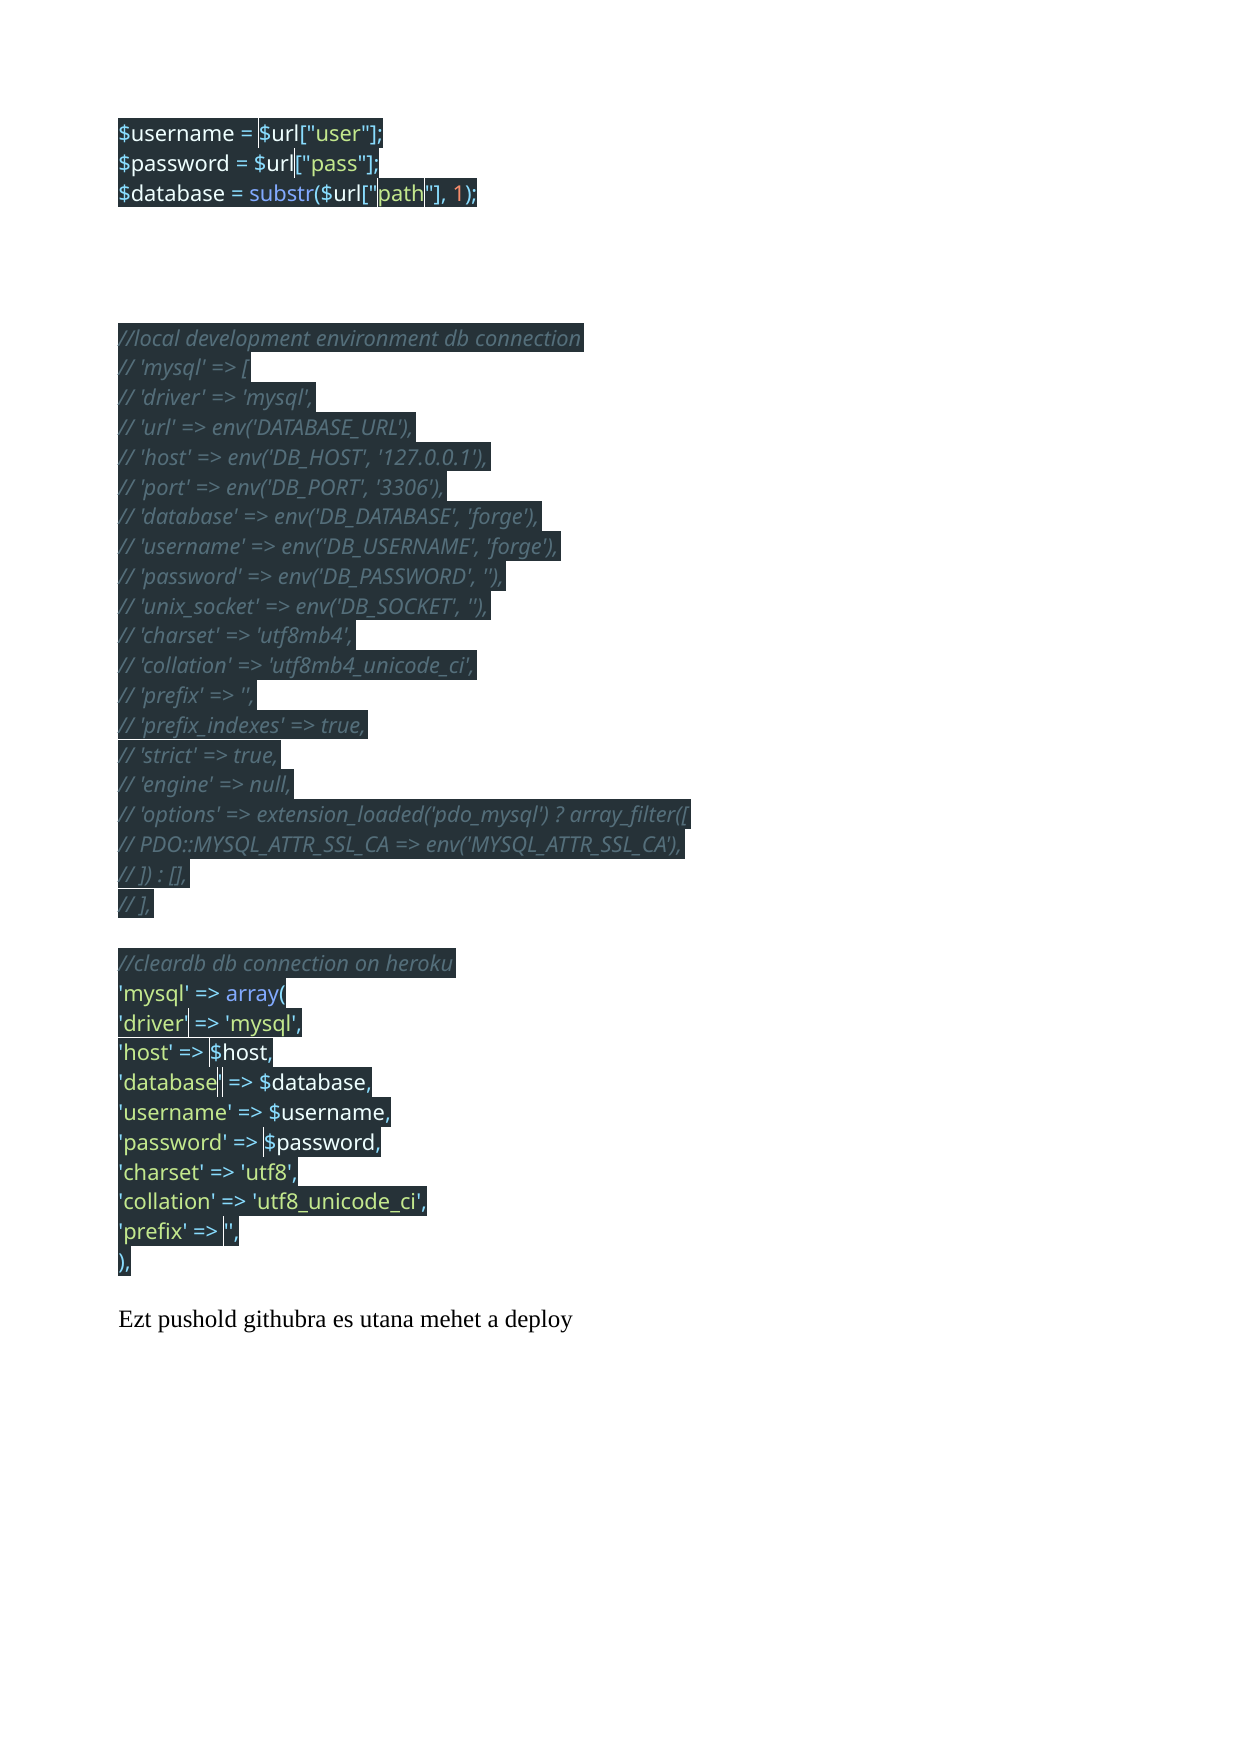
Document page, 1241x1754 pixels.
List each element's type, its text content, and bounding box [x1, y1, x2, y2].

text // 'options' => extension_loaded('pdo_mysql') ? array_filter([ [118, 799, 1122, 829]
text 'collation' => 'utf8_unicode_ci', [118, 1186, 1122, 1216]
text // 'host' => env('DB_HOST', '127.0.0.1'), [118, 442, 1122, 471]
text 'prefix' => '', [118, 1216, 1122, 1246]
text // 'driver' => 'mysql', [118, 382, 1122, 412]
text // 'unix_socket' => env('DB_SOCKET', ''), [118, 591, 1122, 620]
text 'host' => $host, [118, 1037, 1122, 1067]
text $username = $url["user"]; [118, 118, 1122, 148]
text // 'charset' => 'utf8mb4', [118, 620, 1122, 650]
text $password = $url["pass"]; [118, 148, 1122, 178]
text // 'username' => env('DB_USERNAME', 'forge'), [118, 531, 1122, 561]
text // 'mysql' => [ [118, 352, 1122, 382]
text // 'prefix' => '', [118, 680, 1122, 710]
text // PDO::MYSQL_ATTR_SSL_CA => env('MYSQL_ATTR_SSL_CA'), [118, 829, 1122, 859]
text // 'prefix_indexes' => true, [118, 710, 1122, 739]
text // 'engine' => null, [118, 769, 1122, 799]
text // 'database' => env('DB_DATABASE', 'forge'), [118, 501, 1122, 531]
text 'database' => $database, [118, 1067, 1122, 1097]
text // ], [118, 888, 1122, 918]
text // 'collation' => 'utf8mb4_unicode_ci', [118, 650, 1122, 680]
text // 'url' => env('DATABASE_URL'), [118, 412, 1122, 442]
text 'username' => $username, [118, 1097, 1122, 1127]
text // 'password' => env('DB_PASSWORD', ''), [118, 561, 1122, 591]
text //cleardb db connection on heroku [118, 948, 1122, 978]
text // 'port' => env('DB_PORT', '3306'), [118, 471, 1122, 501]
text Ezt pushold githubra es utana mehet a deploy [118, 1304, 1122, 1333]
text ), [118, 1246, 1122, 1276]
text // 'strict' => true, [118, 739, 1122, 769]
text 'charset' => 'utf8', [118, 1157, 1122, 1186]
text //local development environment db connection [118, 322, 1122, 352]
text 'driver' => 'mysql', [118, 1008, 1122, 1037]
text // ]) : [], [118, 859, 1122, 888]
text 'password' => $password, [118, 1127, 1122, 1157]
text 'mysql' => array( [118, 978, 1122, 1008]
text $database = substr($url["path"], 1); [118, 178, 1122, 207]
